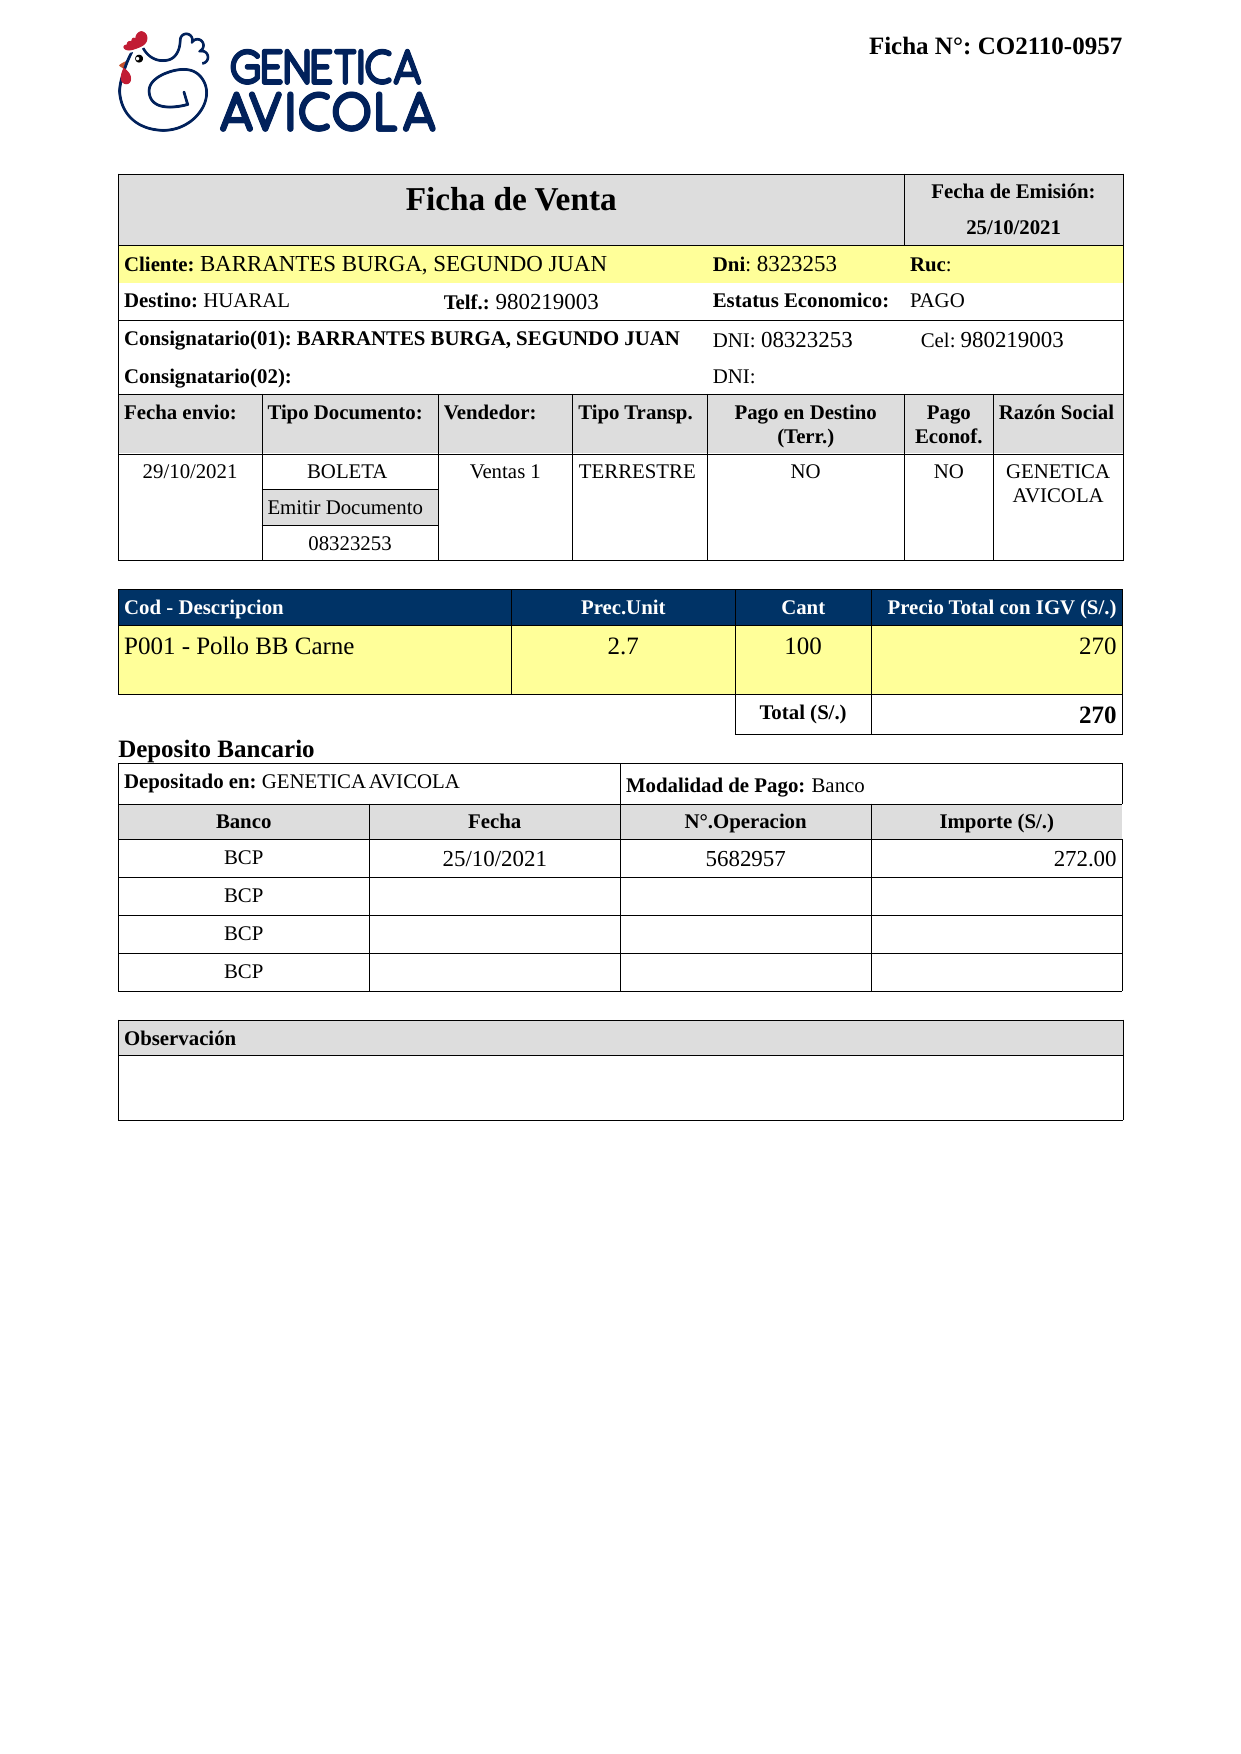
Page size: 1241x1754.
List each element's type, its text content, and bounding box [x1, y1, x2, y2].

table_cell 5682957 [621, 840, 871, 877]
table_cell 25/10/2021 [905, 209, 1123, 245]
picture [118, 31, 436, 132]
table_cell [872, 954, 1122, 991]
table_cell BCP [119, 916, 369, 953]
table_cell [621, 916, 871, 953]
table_cell N°.Operacion [621, 805, 871, 839]
table_cell Fecha envio: [119, 395, 262, 453]
table_cell [118, 695, 511, 734]
table_cell DNI: 08323253 [707, 321, 915, 358]
table_cell BCP [119, 840, 369, 877]
table_cell [511, 695, 735, 734]
table_cell TERRESTRE [573, 455, 707, 560]
table_header Observación [119, 1021, 1123, 1055]
table_cell Estatus Economico: [707, 283, 904, 320]
table_header Ficha de Venta [119, 175, 904, 245]
table_cell 100 [736, 626, 871, 694]
table_cell 270 [872, 695, 1122, 734]
table_header Cant [736, 590, 871, 625]
table_cell Ruc: [904, 246, 1123, 283]
table_cell 29/10/2021 [119, 455, 262, 560]
table_cell 272.00 [872, 840, 1122, 877]
table_cell [872, 916, 1122, 953]
table_cell Destino: HUARAL [119, 283, 438, 320]
table_header Cod - Descripcion [119, 590, 511, 625]
table_cell PAGO [904, 283, 1123, 320]
table_cell [621, 954, 871, 991]
table_header Prec.Unit [512, 590, 735, 625]
table_cell BCP [119, 954, 369, 991]
table_cell [370, 954, 620, 991]
table_cell NO [905, 455, 993, 560]
table_cell [370, 916, 620, 953]
table_cell Banco [119, 805, 369, 839]
table_cell Cel: 980219003 [915, 321, 1123, 358]
table_cell Pago Econof. [905, 395, 993, 453]
table_cell [119, 1056, 1123, 1119]
table_cell BCP [119, 878, 369, 915]
table_cell NO [708, 455, 904, 560]
table_cell 270 [872, 626, 1122, 694]
table_cell Tipo Documento: [263, 395, 438, 453]
table_cell Importe (S/.) [872, 805, 1122, 839]
table_cell Cliente: BARRANTES BURGA, SEGUNDO JUAN [119, 246, 707, 283]
table_cell Telf.: 980219003 [438, 283, 707, 320]
table_cell Emitir Documento [263, 490, 438, 525]
table_cell Dni: 8323253 [707, 246, 904, 283]
table_cell Fecha [370, 805, 620, 839]
table_cell Pago en Destino (Terr.) [708, 395, 904, 453]
text Deposito Bancario [118, 734, 1122, 763]
table_cell Consignatario(02): [119, 358, 707, 394]
table_cell Total (S/.) [736, 695, 871, 734]
table_cell Razón Social [994, 395, 1123, 453]
table_cell DNI: [707, 358, 1123, 394]
table_cell Tipo Transp. [573, 395, 707, 453]
table_cell [370, 878, 620, 915]
table_cell Consignatario(01): BARRANTES BURGA, SEGUNDO JUAN [119, 321, 707, 358]
table_cell [621, 878, 871, 915]
table_header Precio Total con IGV (S/.) [872, 590, 1122, 625]
table_header Fecha de Emisión: [905, 175, 1123, 209]
table_cell Vendedor: [439, 395, 572, 453]
table_cell Ventas 1 [439, 455, 572, 560]
table_cell 08323253 [263, 526, 438, 560]
table_header Modalidad de Pago: Banco [621, 764, 1122, 803]
table_cell [872, 878, 1122, 915]
table_header Depositado en: GENETICA AVICOLA [119, 764, 620, 803]
table_cell BOLETA [263, 455, 438, 489]
table_cell 2.7 [512, 626, 735, 694]
table_cell 25/10/2021 [370, 840, 620, 877]
table_cell GENETICA AVICOLA [994, 455, 1123, 560]
table_cell P001 - Pollo BB Carne [119, 626, 511, 694]
